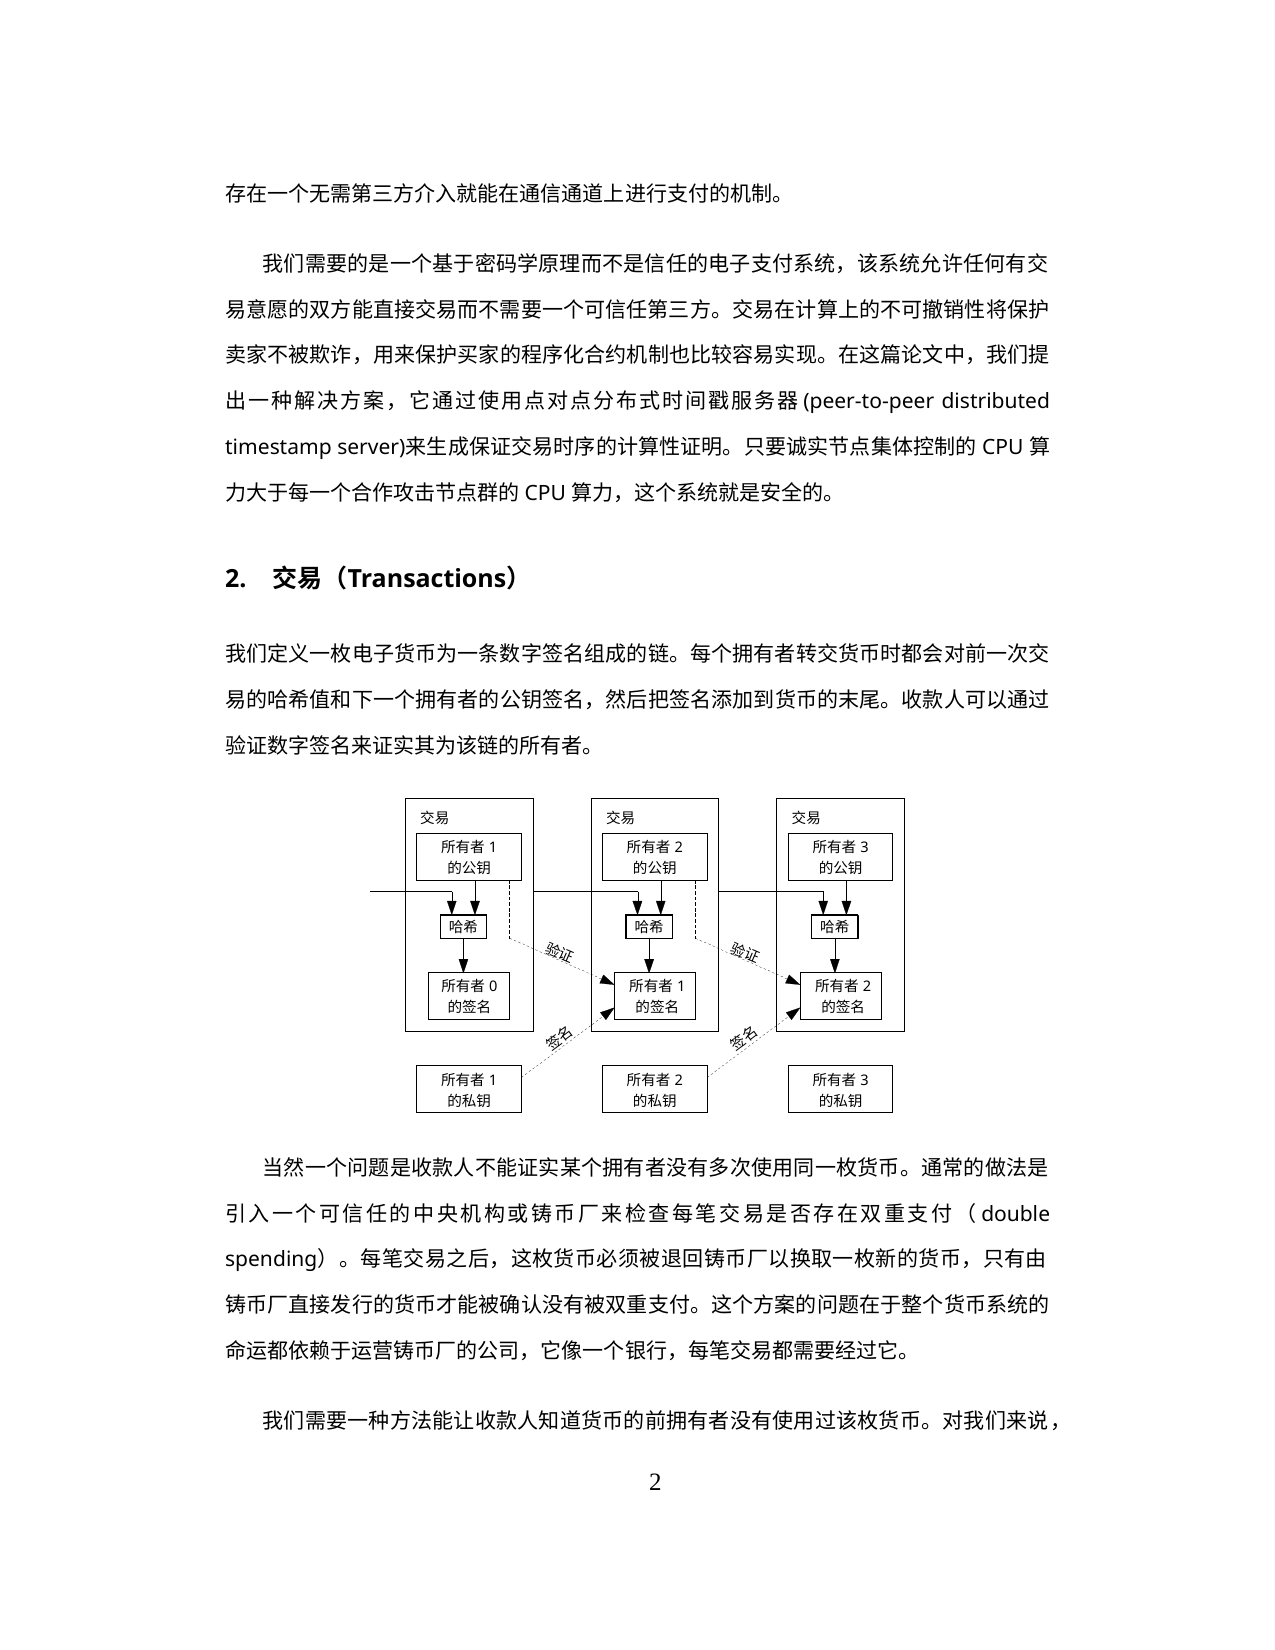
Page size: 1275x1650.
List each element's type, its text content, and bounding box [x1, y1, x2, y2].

text 我们需要的是一个基于密码学原理而不是信任的电子支付系统，该系统允许任何有交易意愿的双方能直接交易而不需要一个可信任第三方。交易在计算上的不可撤销性将保护卖家不被欺诈，用来保护买家的程序化合约机制也比较容易实现。在这篇论文中，我们提出一种解决方案，它通过使用点对点分布式时间戳服务器(peer-to-peer distributed timestamp server)来生成保证交易时序的计算性证明。只要诚实节点集体控制的 CPU 算力大于每一个合作攻击节点群的 CPU 算力，这个系统就是安全的。 [225, 247, 1050, 506]
text 互联网贸易已经几乎完全依赖金融机构作为可信任的第三方来处理电子支付。尽管对于大部分交易这种系统运行得足够好，但它仍然有信任模型基础带来的固有缺点。由于金融机构不可避免的需要仲裁纠纷，完全不可撤销的交易是不实际的。仲裁成本增加了交易成本，限制了最小实际交易额度，从而减少了日常小额交易的可能性。而且由于不支持不可撤销支付，不可撤销的服务需要承担更大的成本。由于存在交易被撤销的可能性，对于信任的需求将更广泛。商家必须警惕他们的客户，让他们提供更多本不必要的信息。一定比例的欺诈被认为是不可避免的。虽然使用实物货币可以避免这些成本和支付的不确定性，但不存在一个无需第三方介入就能在通信通道上进行支付的机制。 [225, 177, 1050, 208]
text 我们定义一枚电子货币为一条数字签名组成的链。每个拥有者转交货币时都会对前一次交易的哈希值和下一个拥有者的公钥签名，然后把签名添加到货币的末尾。收款人可以通过验证数字签名来证实其为该链的所有者。 [225, 637, 1050, 759]
text 当然一个问题是收款人不能证实某个拥有者没有多次使用同一枚货币。通常的做法是引入一个可信任的中央机构或铸币厂来检查每笔交易是否存在双重支付（double spending）。每笔交易之后，这枚货币必须被退回铸币厂以换取一枚新的货币，只有由铸币厂直接发行的货币才能被确认没有被双重支付。这个方案的问题在于整个货币系统的命运都依赖于运营铸币厂的公司，它像一个银行，每笔交易都需要经过它。 [225, 1151, 1050, 1364]
subtitle 2. 交易（Transactions） [225, 558, 1050, 595]
list 我们需要一种方法能让收款人知道货币的前拥有者没有使用过该枚货币。对我们来说，最早的那次交易是唯一有效的，所以我们不需要关心本次交易后面的双重支付尝试。唯一能确保一笔交易不存在的方法是知晓所有的交易。在铸币厂模型中，铸币厂知晓所有交易并能确定哪笔交易最先到达。要在不引入一个可信任方的前提下达到这个目的，所有交易就必须公开发布 [1]，并需要一个系统能让所有参与者对交易的时序和历史达成共识。收款人需要证明来保证每次交易时，大部分节点都同意该交易是最先收到的。 [225, 1404, 1050, 1434]
